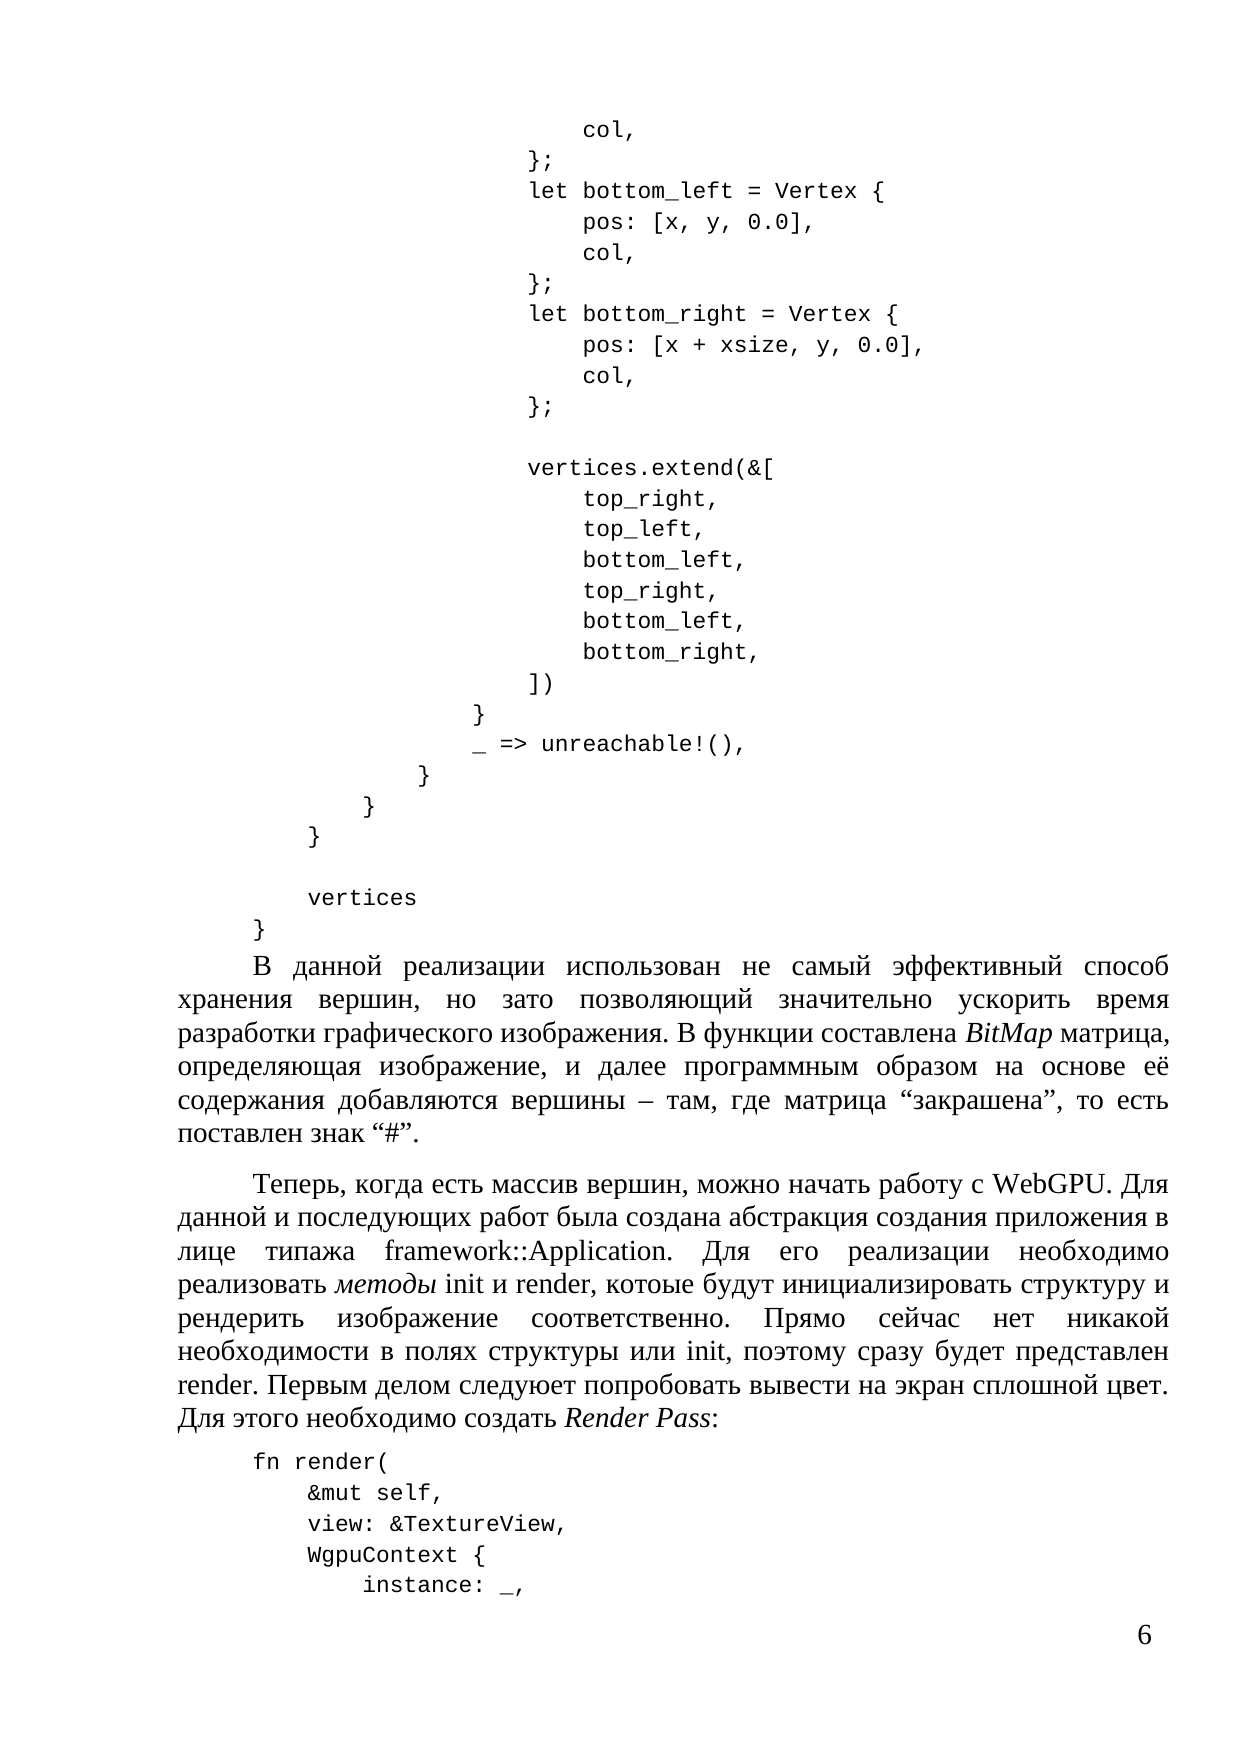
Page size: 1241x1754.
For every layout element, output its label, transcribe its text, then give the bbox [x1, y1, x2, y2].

text vertices [177, 886, 1170, 912]
text pos: [x + xsize, y, 0.0], [177, 333, 1170, 359]
text col, [177, 241, 1170, 267]
text fn render( [177, 1451, 1170, 1477]
text } [177, 763, 1170, 789]
text bottom_left, [177, 610, 1170, 636]
text view: &TextureView, [177, 1512, 1170, 1538]
text _ => unreachable!(), [177, 733, 1170, 759]
text let bottom_left = Vertex { [177, 179, 1170, 206]
text top_right, [177, 579, 1170, 605]
text В данной реализации использован не самый эффективный способ хранения вершин, но зато позволяющий значительно ускорить время разработки графического изображения. В функции составлена BitMap матрица, определяющая изображение, и далее программным образом на основе её содержания добавляются вершины – там, где матрица “закрашена”, то есть поставлен знак “#”. [177, 948, 1170, 1149]
text Теперь, когда есть массив вершин, можно начать работу с WebGPU. Для данной и последующих работ была создана абстракция создания приложения в лице типажа framework::Application. Для его реализации необходимо реализовать методы init и render, котоые будут инициализировать структуру и рендерить изображение соответственно. Прямо сейчас нет никакой необходимости в полях структуры или init, поэтому сразу будет представлен render. Первым делом следуюет попробовать вывести на экран сплошной цвет. Для этого необходимо создать Render Pass: [177, 1166, 1170, 1434]
text bottom_left, [177, 548, 1170, 574]
text } [177, 917, 1170, 943]
text vertices.extend(&[ [177, 456, 1170, 482]
text } [177, 825, 1170, 851]
text } [177, 702, 1170, 728]
text col, [177, 364, 1170, 390]
text }; [177, 272, 1170, 298]
text top_left, [177, 518, 1170, 543]
text ]) [177, 671, 1170, 697]
text pos: [x, y, 0.0], [177, 210, 1170, 236]
text &mut self, [177, 1481, 1170, 1507]
text }; [177, 149, 1170, 175]
text } [177, 794, 1170, 820]
text top_right, [177, 487, 1170, 513]
text }; [177, 395, 1170, 421]
text let bottom_right = Vertex { [177, 302, 1170, 328]
text WgpuContext { [177, 1543, 1170, 1569]
text col, [177, 118, 1170, 144]
text bottom_right, [177, 641, 1170, 666]
text instance: _, [177, 1574, 1170, 1599]
